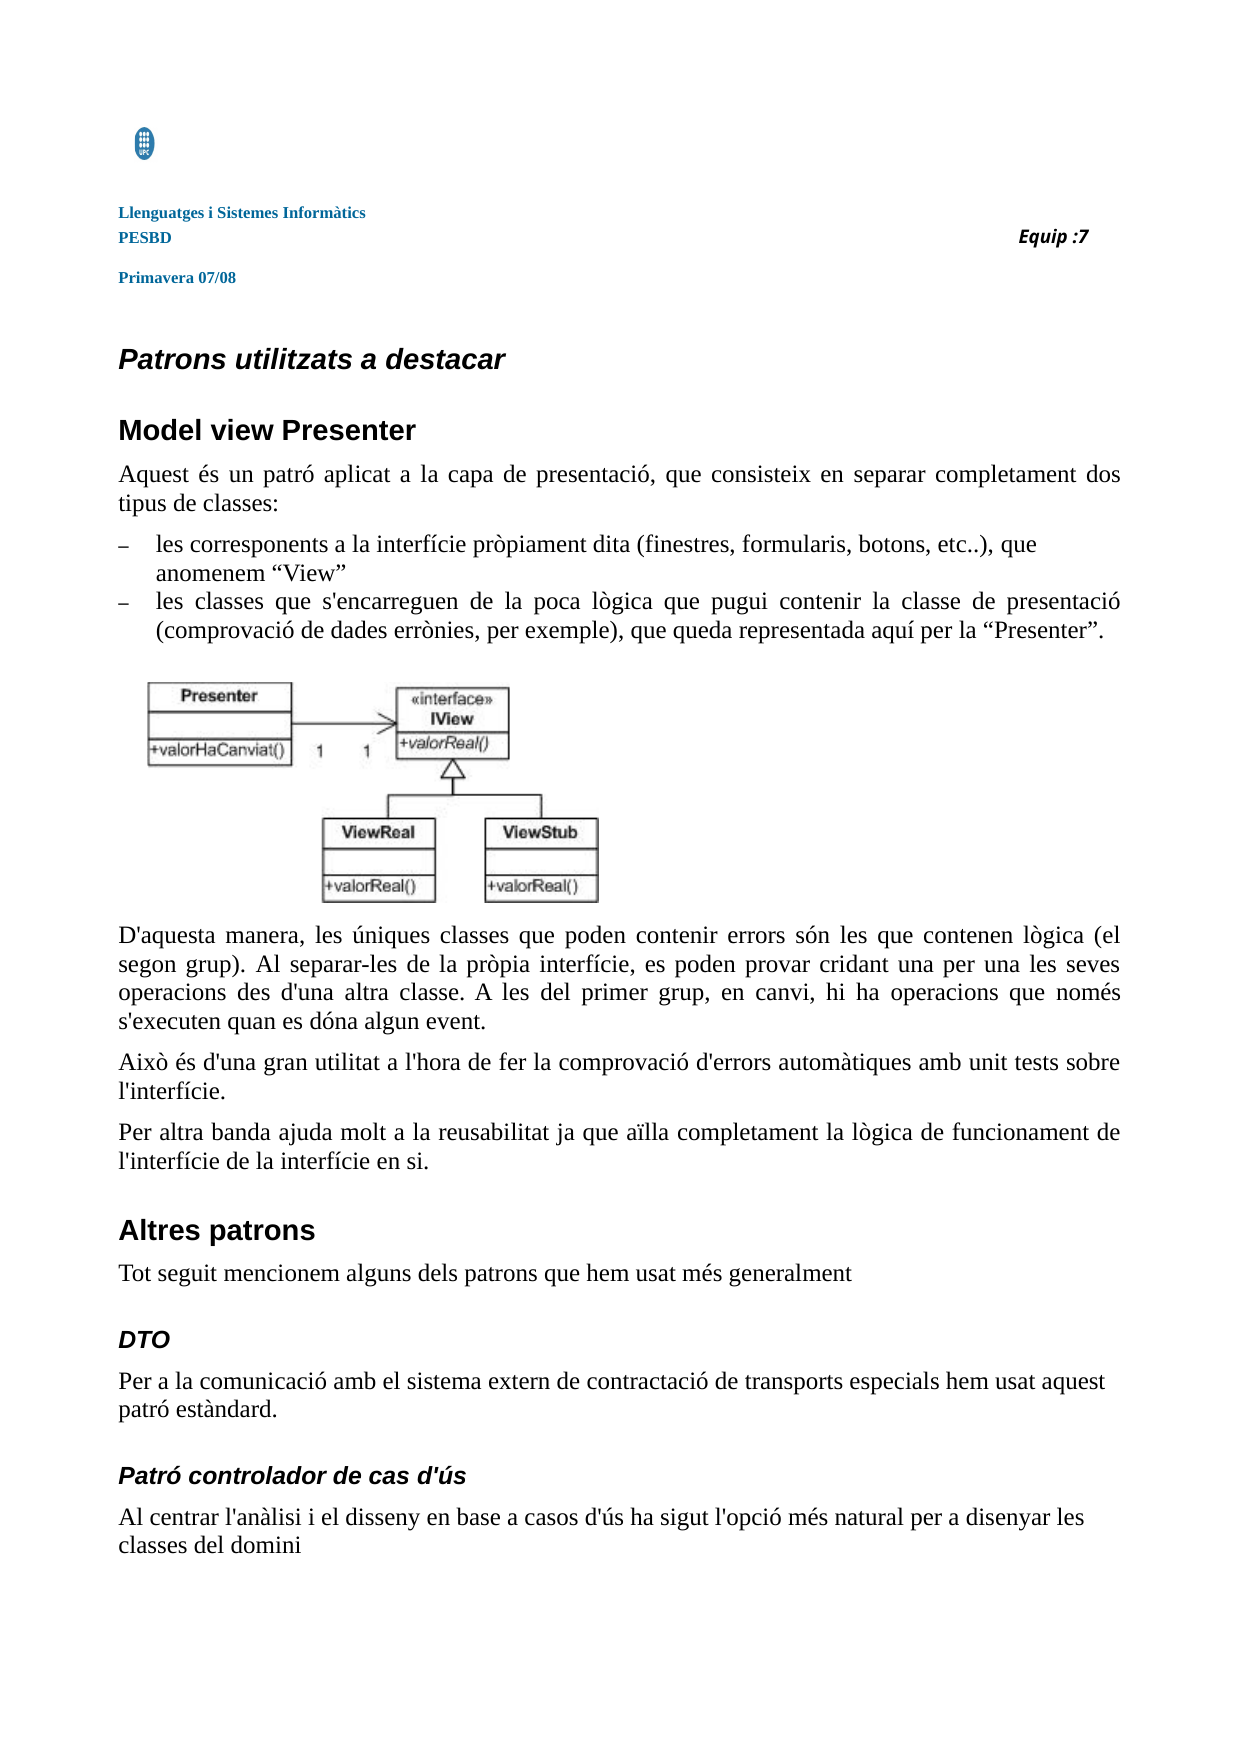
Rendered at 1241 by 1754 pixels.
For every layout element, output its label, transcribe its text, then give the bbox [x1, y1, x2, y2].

subtitle DTO [118, 1325, 1122, 1353]
list les classes que s'encarreguen de la poca lògica que pugui contenir la classe de presentació (comprovació de dades errònies, per exemple), que queda representada aquí per la “Presenter”. [118, 586, 1122, 644]
text Això és d'una gran utilitat a l'hora de fer la comprovació d'errors automàtiques amb unit tests sobre l'interfície. [118, 1047, 1122, 1105]
text D'aquesta manera, les úniques classes que poden contenir errors són les que contenen lògica (el segon grup). Al separar-les de la pròpia interfície, es poden provar cridant una per una les seves operacions des d'una altra classe. A les del primer grup, en canvi, hi ha operacions que només s'executen quan es dóna algun event. [118, 656, 1122, 1035]
subtitle Altres patrons [118, 1212, 1122, 1246]
list les corresponents a la interfície pròpiament dita (finestres, formularis, botons, etc..), que anomenem “View” [118, 529, 1122, 586]
text Per a la comunicació amb el sistema extern de contractació de transports especials hem usat aquest patró estàndard. [118, 1366, 1122, 1423]
text Aquest és un patró aplicat a la capa de presentació, que consisteix en separar completament dos tipus de classes: [118, 459, 1122, 516]
subtitle Model view Presenter [118, 413, 1122, 446]
subtitle Patró controlador de cas d'ús [118, 1461, 1122, 1489]
picture [147, 682, 599, 903]
text Tot seguit mencionem alguns dels patrons que hem usat més generalment [118, 1258, 1122, 1287]
text Al centrar l'anàlisi i el disseny en base a casos d'ús ha sigut l'opció més natural per a disenyar les classes del domini [118, 1502, 1122, 1559]
text Per altra banda ajuda molt a la reusabilitat ja que aïlla completament la lògica de funcionament de l'interfície de la interfície en si. [118, 1117, 1122, 1175]
subtitle Patrons utilitzats a destacar [118, 342, 1122, 375]
